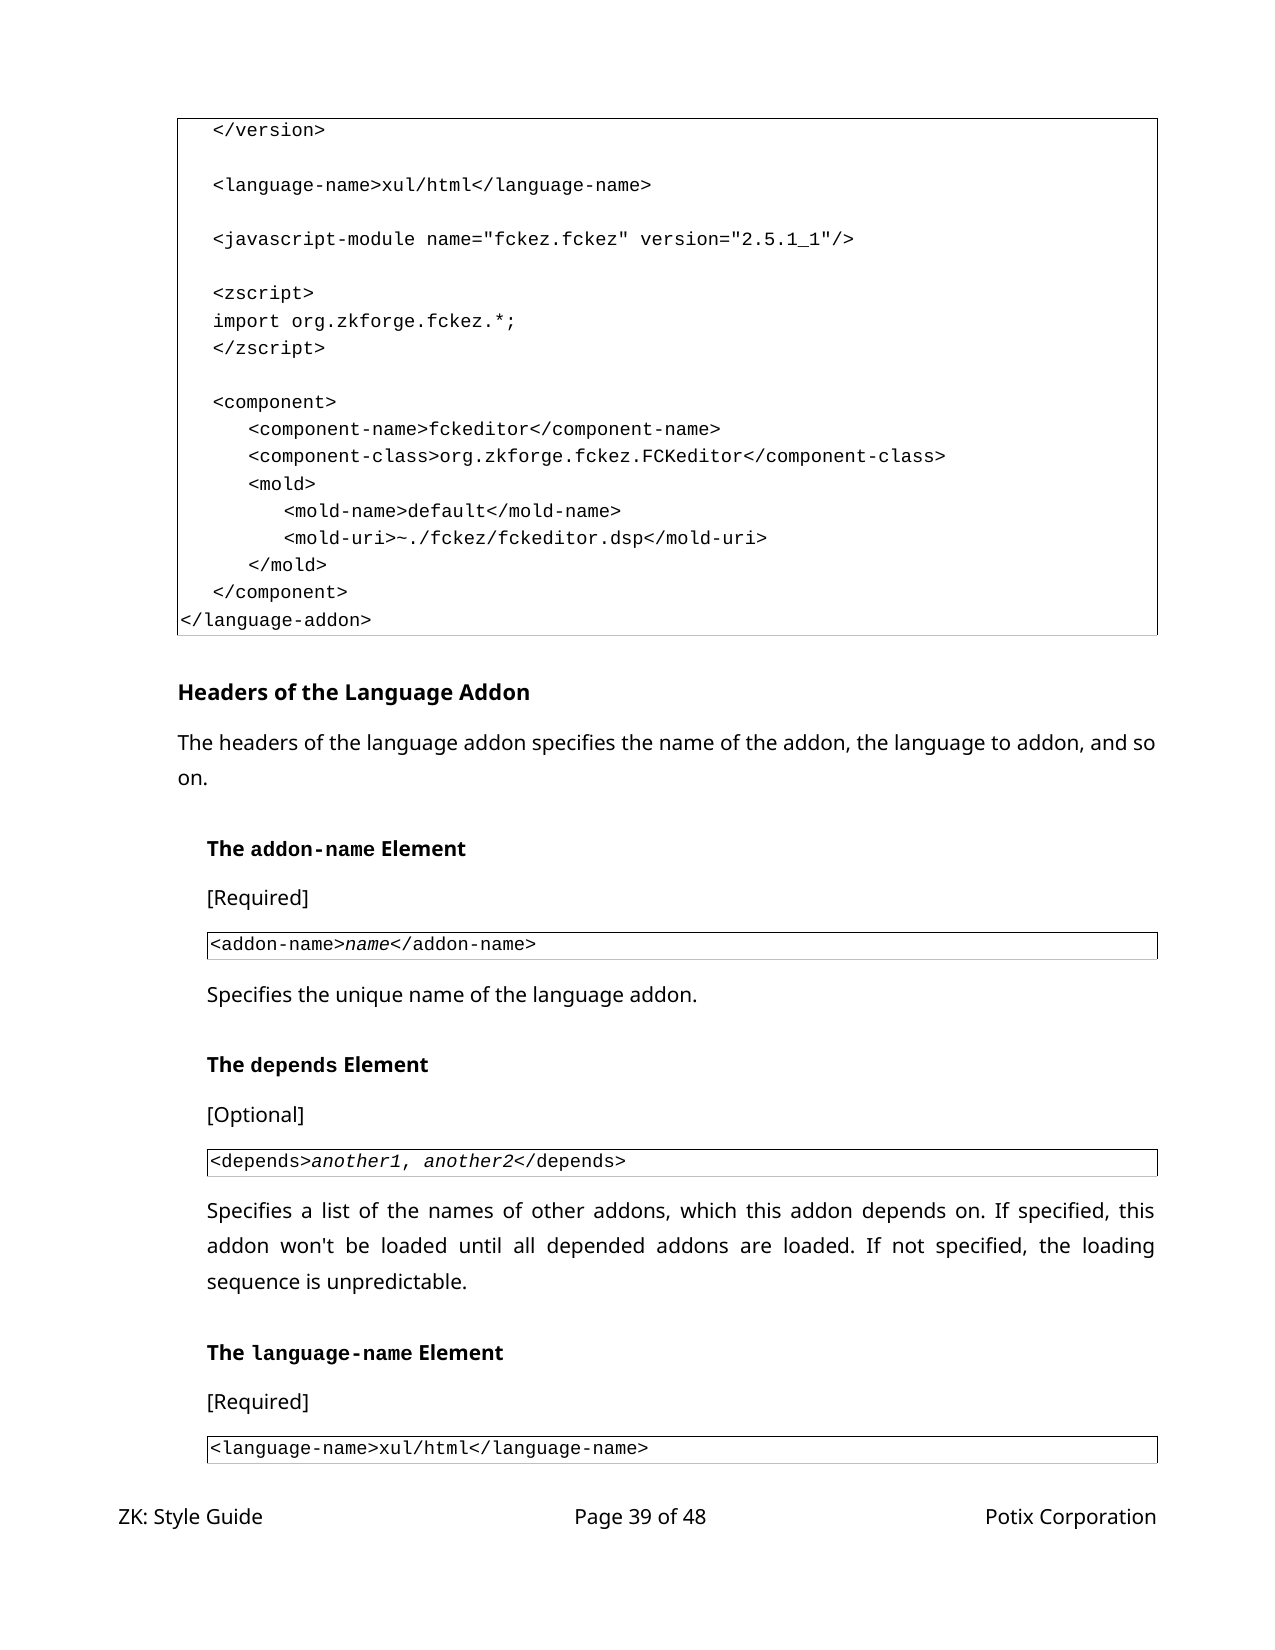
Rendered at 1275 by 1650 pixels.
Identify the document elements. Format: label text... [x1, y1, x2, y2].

text </version> [178, 119, 1157, 142]
text [Optional] [207, 1100, 1157, 1128]
text </zscript> [178, 336, 1157, 360]
subtitle The language-name Element [207, 1338, 1157, 1366]
text <language-name>xul/html</language-name> [178, 172, 1157, 197]
subtitle Headers of the Language Addon [177, 677, 1157, 707]
text </mold> [178, 553, 1157, 577]
text <mold-name>default</mold-name> [178, 499, 1157, 523]
text <component-name>fckeditor</component-name> [178, 417, 1157, 441]
text </language-addon> [178, 607, 1157, 635]
text [Required] [207, 1387, 1157, 1415]
text The headers of the language addon specifies the name of the addon, the language to addon, and so on. [177, 728, 1157, 791]
text Specifies the unique name of the language addon. [207, 980, 1157, 1008]
text <mold-uri>~./fckez/fckeditor.dsp</mold-uri> [178, 526, 1157, 550]
text <javascript-module name="fckez.fckez" version="2.5.1_1"/> [178, 227, 1157, 251]
text <addon-name>name</addon-name> [208, 933, 1157, 959]
text import org.zkforge.fckez.*; [178, 308, 1157, 333]
text <zscript> [178, 281, 1157, 306]
text Specifies a list of the names of other addons, which this addon depends on. If specified, this addon won't be loaded until all depended addons are loaded. If not specified, the loading sequence is unpredictable. [207, 1196, 1157, 1295]
text <mold> [178, 472, 1157, 496]
text <component-class>org.zkforge.fckez.FCKeditor</component-class> [178, 444, 1157, 469]
text <depends>another1, another2</depends> [208, 1150, 1157, 1176]
text [Required] [207, 883, 1157, 911]
subtitle The depends Element [207, 1051, 1157, 1079]
text </component> [178, 580, 1157, 604]
text <component> [178, 390, 1157, 414]
subtitle The addon-name Element [207, 834, 1157, 862]
text <language-name>xul/html</language-name> [208, 1437, 1157, 1463]
